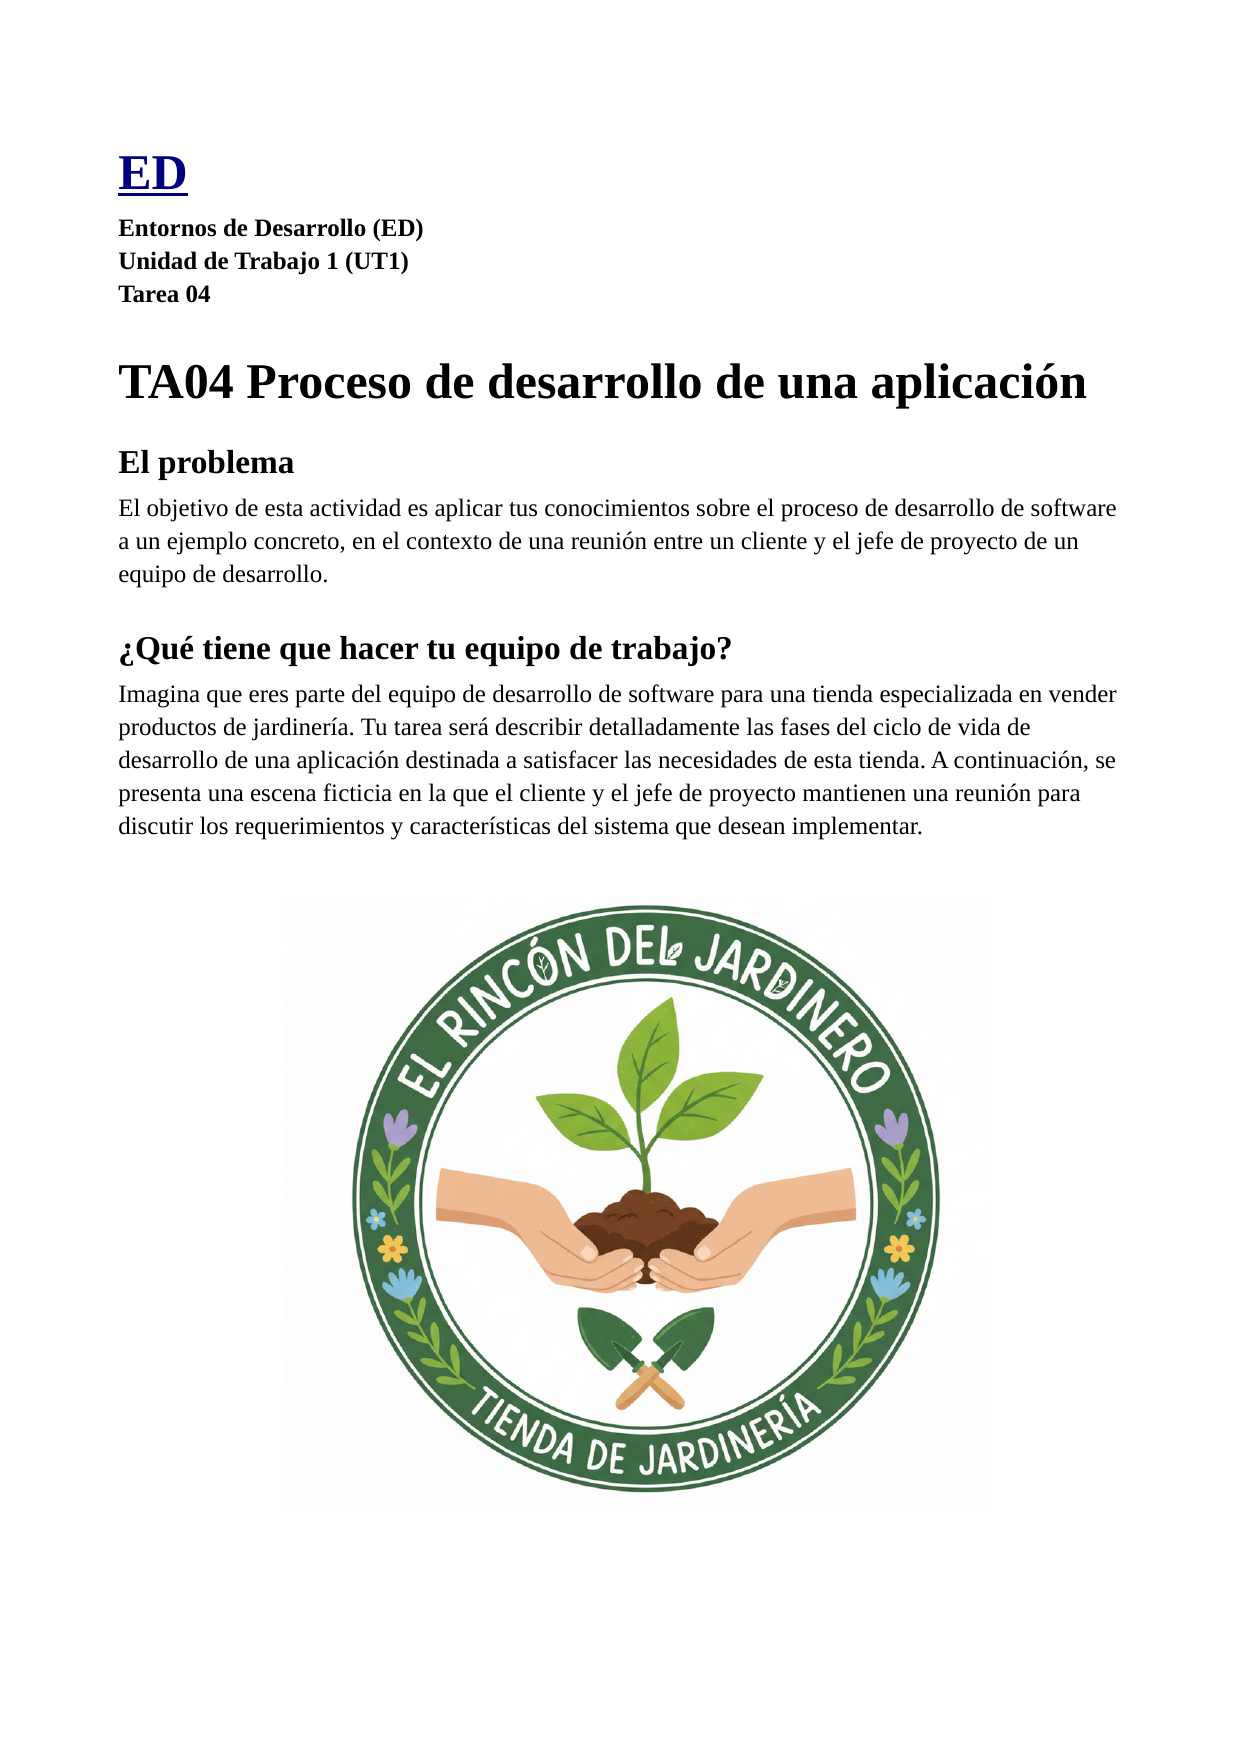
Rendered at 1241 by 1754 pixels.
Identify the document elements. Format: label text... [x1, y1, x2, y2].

subtitle ED [118, 143, 1122, 201]
subtitle ¿Qué tiene que hacer tu equipo de trabajo? [118, 628, 1122, 666]
subtitle TA04 Proceso de desarrollo de una aplicación [118, 352, 1122, 409]
picture [268, 894, 993, 1512]
subtitle El problema [118, 443, 1122, 481]
text Imagina que eres parte del equipo de desarrollo de software para una tienda especializada en vender productos de jardinería. Tu tarea será describir detalladamente las fases del ciclo de vida de desarrollo de una aplicación destinada a satisfacer las necesidades de esta tienda. A continuación, se presenta una escena ficticia en la que el cliente y el jefe de proyecto mantienen una reunión para discutir los requerimientos y características del sistema que desean implementar. [118, 679, 1122, 839]
text Entornos de Desarrollo (ED) Unidad de Trabajo 1 (UT1) Tarea 04 [118, 213, 1122, 308]
text El objetivo de esta actividad es aplicar tus conocimientos sobre el proceso de desarrollo de software a un ejemplo concreto, en el contexto de una reunión entre un cliente y el jefe de proyecto de un equipo de desarrollo. [118, 493, 1122, 588]
